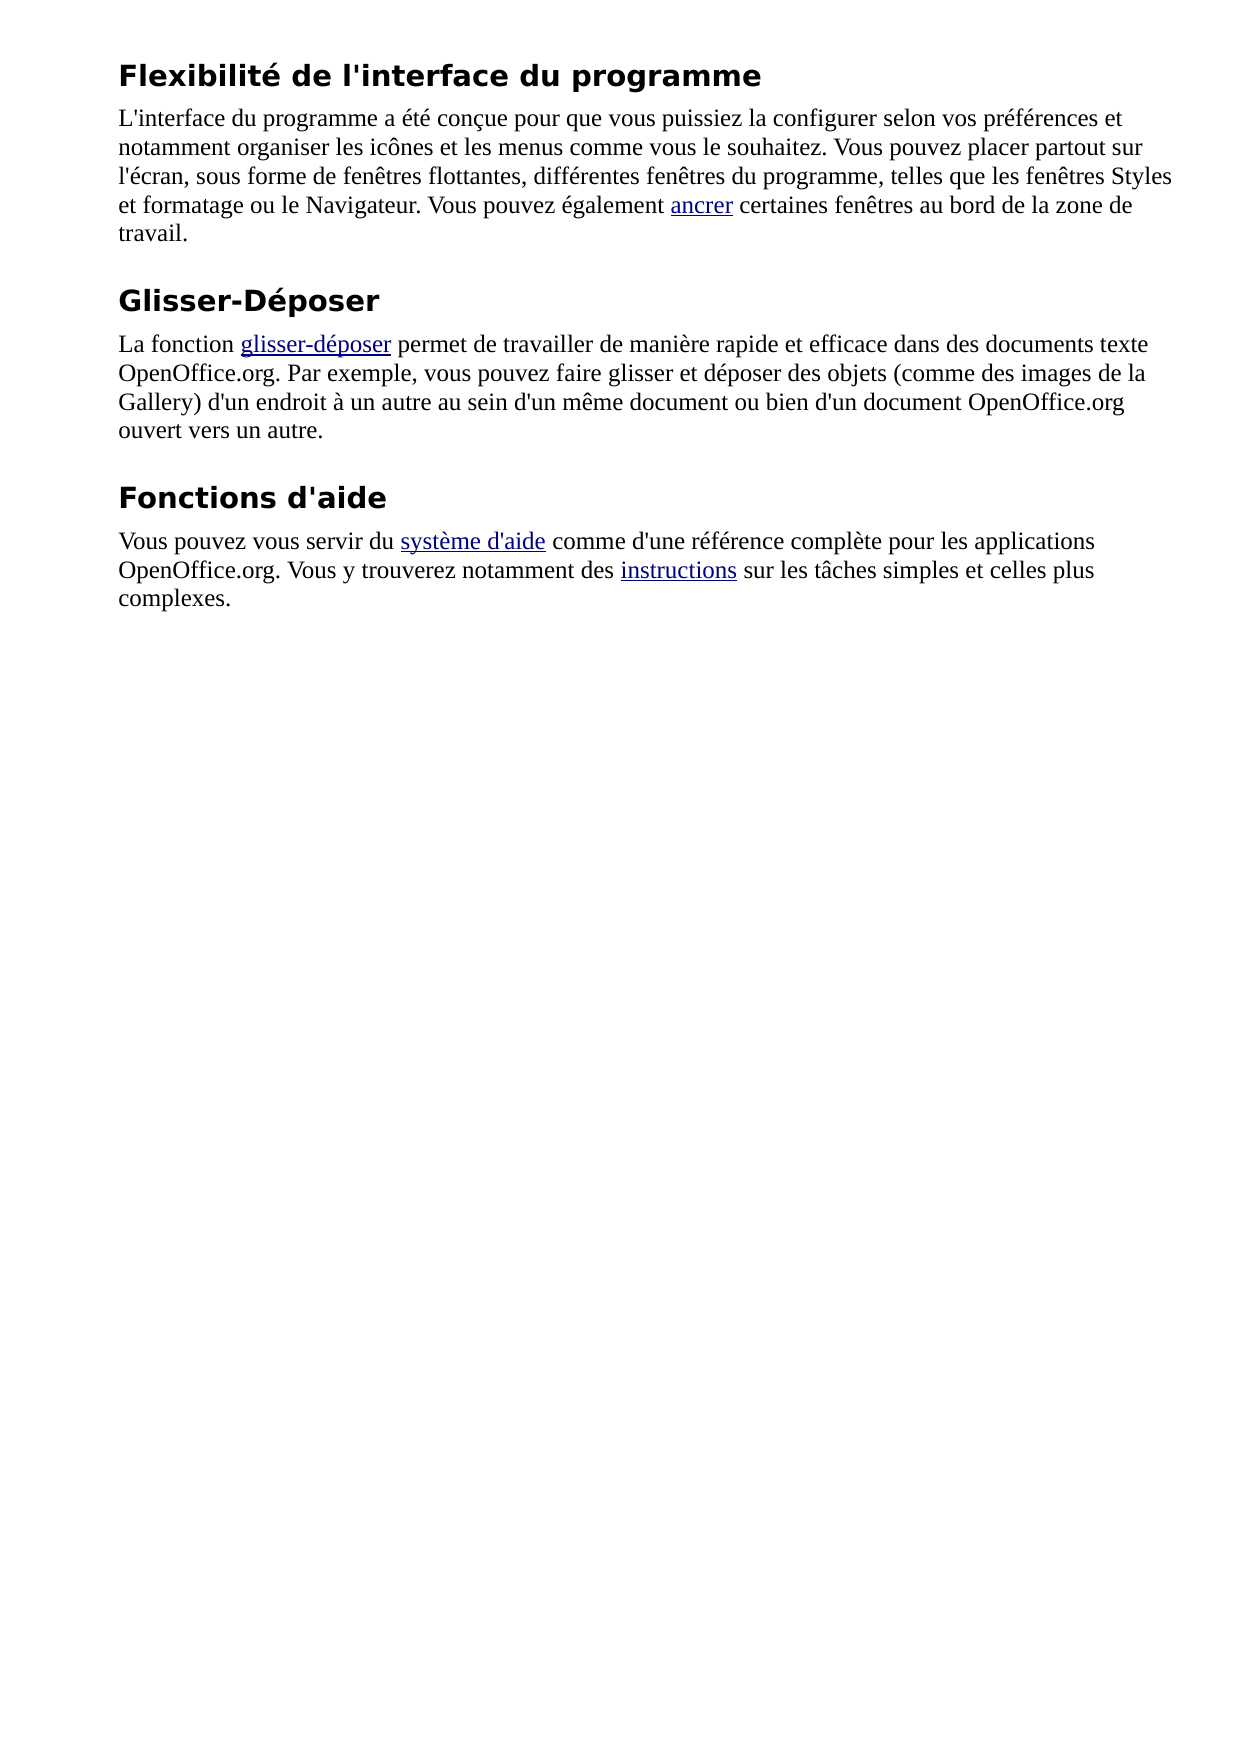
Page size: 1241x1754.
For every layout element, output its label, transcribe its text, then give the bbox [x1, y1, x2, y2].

text L'interface du programme a été conçue pour que vous puissiez la configurer selon vos préférences et notamment organiser les icônes et les menus comme vous le souhaitez. Vous pouvez placer partout sur l'écran, sous forme de fenêtres flottantes, différentes fenêtres du programme, telles que les fenêtres Styles et formatage ou le Navigateur. Vous pouvez également ancrer certaines fenêtres au bord de la zone de travail. [118, 103, 1181, 247]
subtitle Fonctions d'aide [118, 482, 1181, 516]
subtitle Flexibilité de l'interface du programme [118, 59, 1181, 93]
text Vous pouvez vous servir du système d'aide comme d'une référence complète pour les applications OpenOffice.org. Vous y trouverez notamment des instructions sur les tâches simples et celles plus complexes. [118, 526, 1181, 612]
text La fonction glisser-déposer permet de travailler de manière rapide et efficace dans des documents texte OpenOffice.org. Par exemple, vous pouvez faire glisser et déposer des objets (comme des images de la Gallery) d'un endroit à un autre au sein d'un même document ou bien d'un document OpenOffice.org ouvert vers un autre. [118, 329, 1181, 444]
subtitle Glisser-Déposer [118, 285, 1181, 319]
